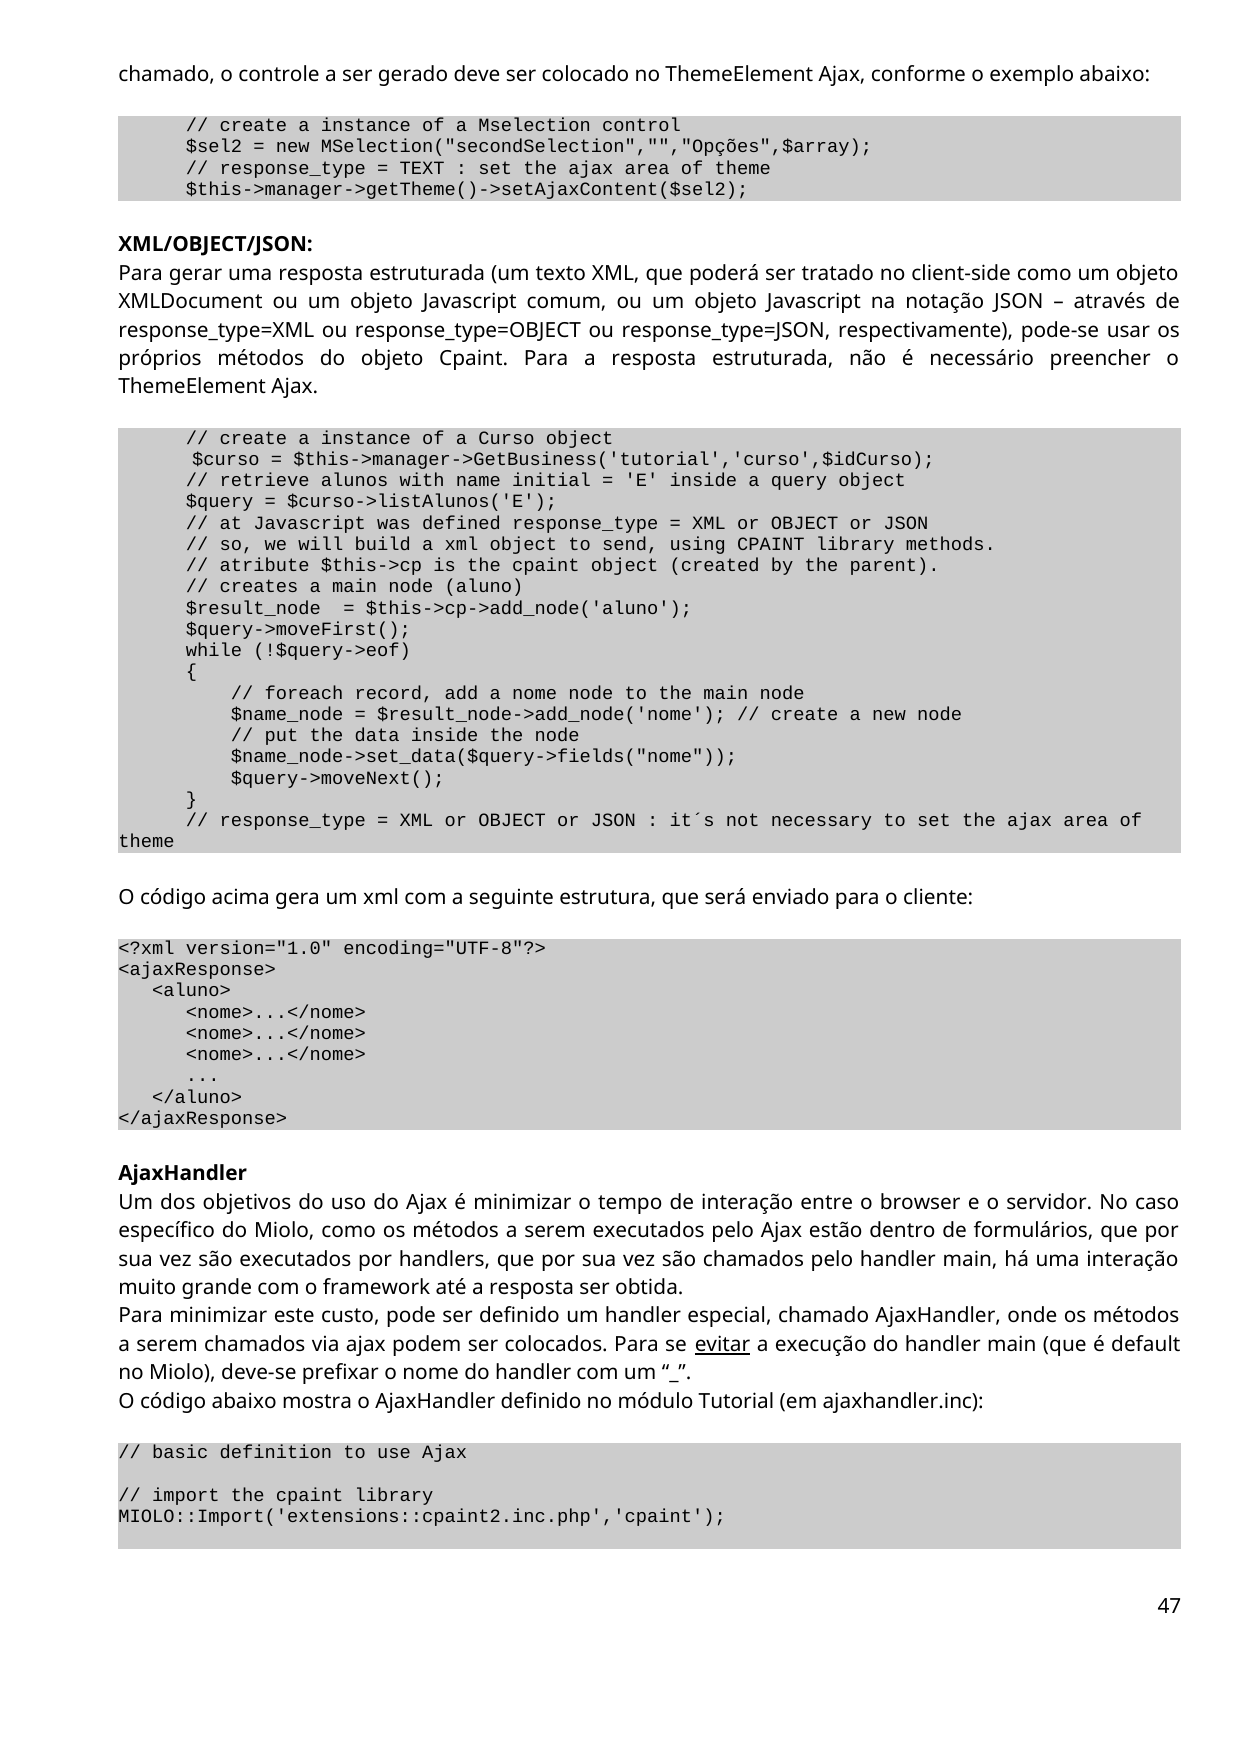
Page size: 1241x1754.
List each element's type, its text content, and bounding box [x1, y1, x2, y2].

text { [118, 662, 1181, 683]
text } [118, 790, 1181, 811]
text $query = $curso->listAlunos('E'); [118, 492, 1181, 513]
text chamado, o controle a ser gerado deve ser colocado no ThemeElement Ajax, conforme o exemplo abaixo: [118, 59, 1181, 87]
text XML/OBJECT/JSON: [118, 229, 1181, 258]
text <ajaxResponse> [118, 960, 1181, 981]
text // create a instance of a Mselection control [118, 116, 1181, 137]
text // retrieve alunos with name initial = 'E' inside a query object [118, 471, 1181, 492]
text $query->moveFirst(); [118, 620, 1181, 641]
text MIOLO::Import('extensions::cpaint2.inc.php','cpaint'); [118, 1507, 1181, 1528]
text $result_node = $this->cp->add_node('aluno'); [118, 598, 1181, 620]
text $query->moveNext(); [118, 768, 1181, 790]
text // put the data inside the node [118, 726, 1181, 747]
text <nome>...</nome> [118, 1045, 1181, 1066]
text // import the cpaint library [118, 1485, 1181, 1507]
text // basic definition to use Ajax [118, 1443, 1181, 1464]
text // at Javascript was defined response_type = XML or OBJECT or JSON [118, 513, 1181, 535]
text $this->manager->getTheme()->setAjaxContent($sel2); [118, 180, 1181, 201]
text while (!$query->eof) [118, 641, 1181, 662]
text <?xml version="1.0" encoding="UTF-8"?> [118, 939, 1181, 960]
text // response_type = XML or OBJECT or JSON : it´s not necessary to set the ajax area of theme [118, 811, 1181, 853]
text $name_node->set_data($query->fields("nome")); [118, 747, 1181, 768]
text // response_type = TEXT : set the ajax area of theme [118, 158, 1181, 180]
text AjaxHandler [118, 1158, 1181, 1187]
text Um dos objetivos do uso do Ajax é minimizar o tempo de interação entre o browser e o servidor. No caso específico do Miolo, como os métodos a serem executados pelo Ajax estão dentro de formulários, que por sua vez são executados por handlers, que por sua vez são chamados pelo handler main, há uma interação muito grande com o framework até a resposta ser obtida. [118, 1187, 1181, 1301]
text Para gerar uma resposta estruturada (um texto XML, que poderá ser tratado no client-side como um objeto XMLDocument ou um objeto Javascript comum, ou um objeto Javascript na notação JSON – através de response_type=XML ou response_type=OBJECT ou response_type=JSON, respectivamente), pode-se usar os próprios métodos do objeto Cpaint. Para a resposta estruturada, não é necessário preencher o ThemeElement Ajax. [118, 258, 1181, 400]
text Para minimizar este custo, pode ser definido um handler especial, chamado AjaxHandler, onde os métodos a serem chamados via ajax podem ser colocados. Para se evitar a execução do handler main (que é default no Miolo), deve-se prefixar o nome do handler com um “_”. [118, 1301, 1181, 1386]
text </aluno> [118, 1087, 1181, 1109]
text // atribute $this->cp is the cpaint object (created by the parent). [118, 556, 1181, 577]
text // so, we will build a xml object to send, using CPAINT library methods. [118, 535, 1181, 556]
text </ajaxResponse> [118, 1109, 1181, 1130]
text O código acima gera um xml com a seguinte estrutura, que será enviado para o cliente: [118, 882, 1181, 910]
text $sel2 = new MSelection("secondSelection","","Opções",$array); [118, 137, 1181, 158]
text O código abaixo mostra o AjaxHandler definido no módulo Tutorial (em ajaxhandler.inc): [118, 1386, 1181, 1414]
text ... [118, 1066, 1181, 1087]
text // creates a main node (aluno) [118, 577, 1181, 598]
text <aluno> [118, 981, 1181, 1002]
text <nome>...</nome> [118, 1024, 1181, 1045]
text // create a instance of a Curso object [118, 428, 1181, 450]
text $name_node = $result_node->add_node('nome'); // create a new node [118, 705, 1181, 726]
text $curso = $this->manager->GetBusiness('tutorial','curso',$idCurso); [118, 450, 1181, 471]
text // foreach record, add a nome node to the main node [118, 683, 1181, 705]
text <nome>...</nome> [118, 1002, 1181, 1024]
